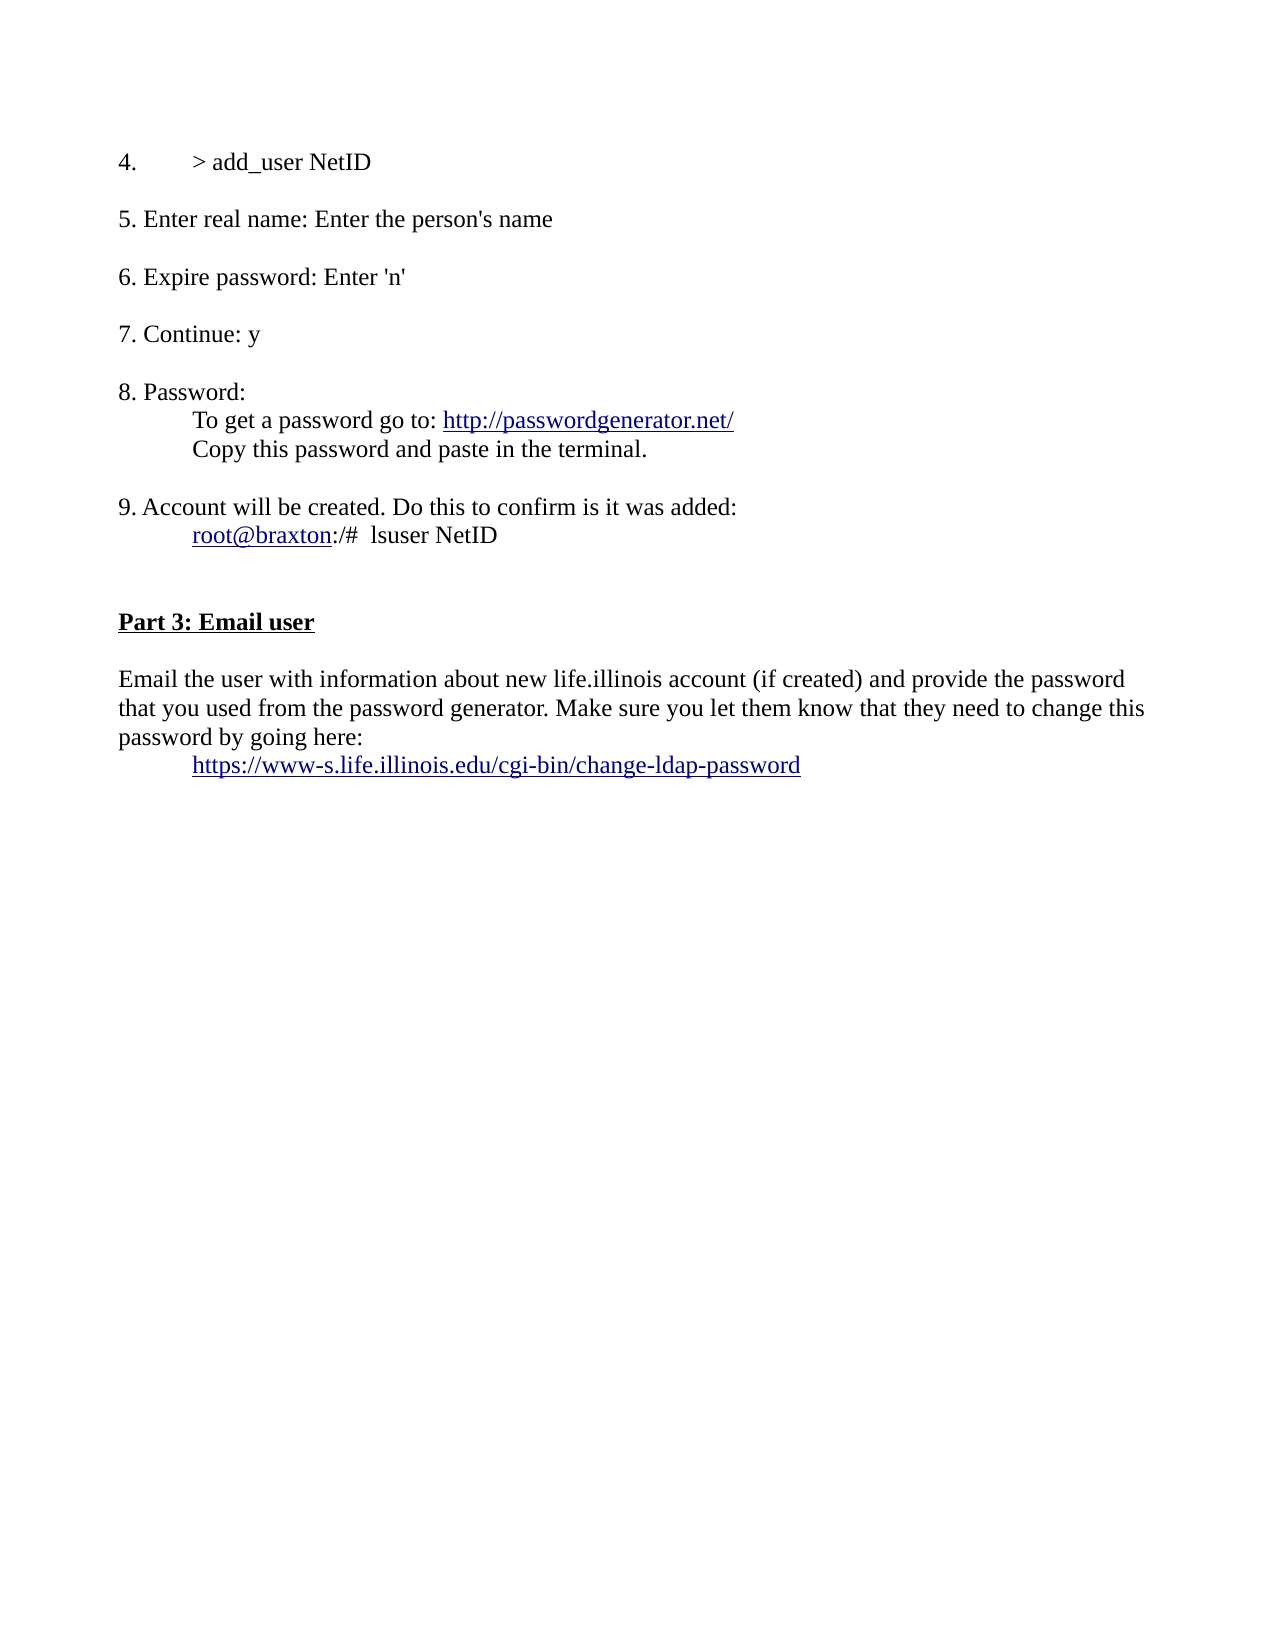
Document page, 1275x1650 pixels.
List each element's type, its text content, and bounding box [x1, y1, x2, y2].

text Email the user with information about new life.illinois account (if created) and provide the password that you used from the password generator. Make sure you let them know that they need to change this password by going here: [118, 664, 1157, 751]
text 5. Enter real name: Enter the person's name [118, 204, 1157, 233]
text root@braxton:/# lsuser NetID [118, 521, 1157, 549]
text 9. Account will be created. Do this to confirm is it was added: [118, 492, 1157, 521]
text https://www-s.life.illinois.edu/cgi-bin/change-ldap-password [118, 751, 1157, 779]
text Part 3: Email user [118, 607, 1157, 636]
text 8. Password: [118, 377, 1157, 406]
text 6. Expire password: Enter 'n' [118, 262, 1157, 291]
text 4. > add_user NetID [118, 147, 1157, 176]
text Copy this password and paste in the terminal. [118, 434, 1157, 463]
text 7. Continue: y [118, 319, 1157, 348]
text To get a password go to: http://passwordgenerator.net/ [118, 406, 1157, 434]
